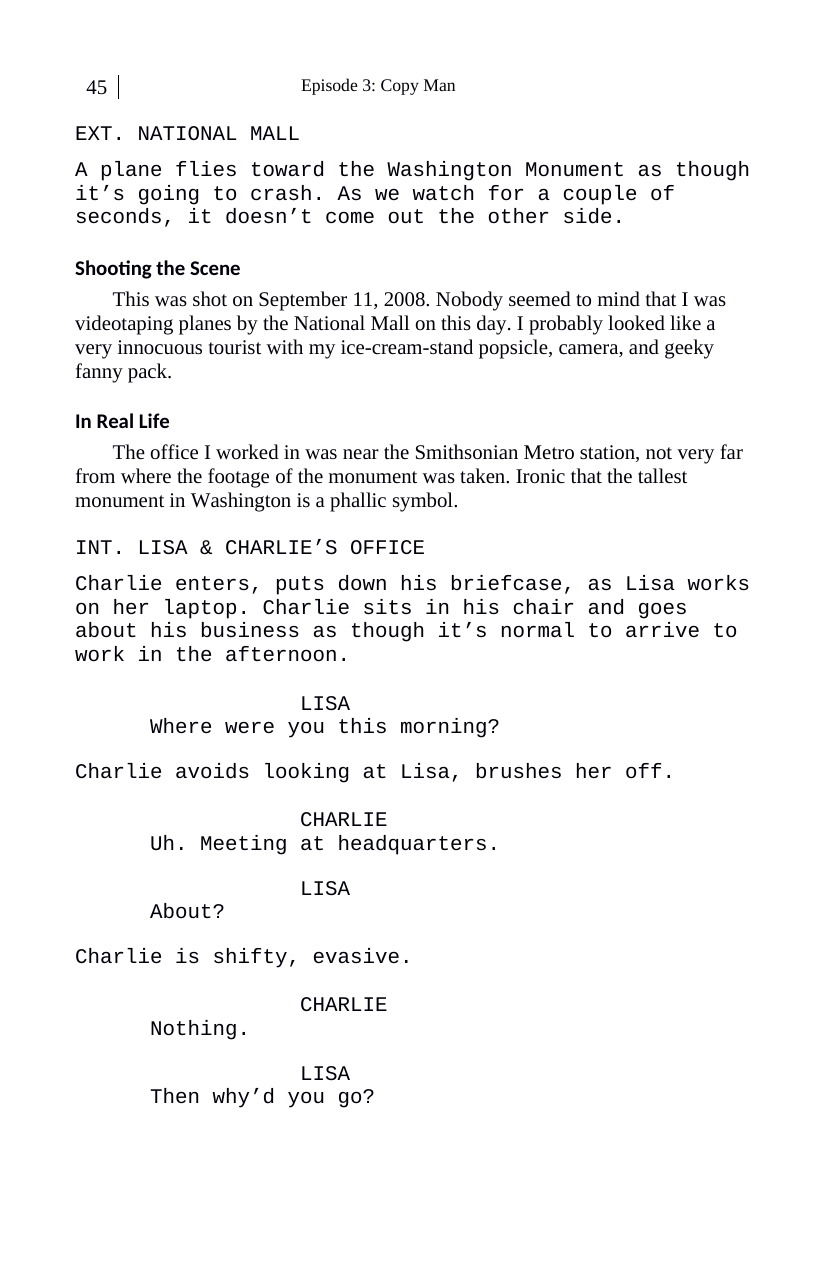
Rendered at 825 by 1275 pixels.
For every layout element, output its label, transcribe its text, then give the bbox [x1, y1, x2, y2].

text A plane flies toward the Washington Monument as though it’s going to crash. As we watch for a couple of seconds, it doesn’t come out the other side. [75, 159, 750, 230]
subtitle INT. LISA & CHARLIE’S OFFICE [75, 537, 750, 561]
text Where were you this morning? [150, 716, 675, 740]
text About? [150, 901, 675, 925]
text CHARLIE [75, 994, 750, 1018]
text The office I worked in was near the Smithsonian Metro station, not very far from where the footage of the monument was taken. Ironic that the tallest monument in Washington is a phallic symbol. [75, 440, 750, 512]
text CHARLIE [75, 809, 750, 833]
text Uh. Meeting at headquarters. [150, 833, 675, 857]
text LISA [75, 693, 750, 716]
subtitle Shooting the Scene [75, 255, 750, 281]
text This was shot on September 11, 2008. Nobody seemed to mind that I was videotaping planes by the National Mall on this day. I probably looked like a very innocuous tourist with my ice-cream-stand popsicle, camera, and geeky fanny pack. [75, 287, 750, 383]
text LISA [75, 1062, 750, 1086]
text Charlie avoids looking at Lisa, brushes her off. [75, 761, 750, 784]
subtitle In Real Life [75, 408, 750, 433]
text Charlie is shifty, evasive. [75, 946, 750, 969]
text Nothing. [150, 1018, 675, 1042]
subtitle EXT. NATIONAL MALL [75, 123, 750, 147]
text Charlie enters, puts down his briefcase, as Lisa works on her laptop. Charlie sits in his chair and goes about his business as though it’s normal to arrive to work in the afternoon. [75, 573, 750, 668]
text Then why’d you go? [150, 1086, 675, 1110]
text LISA [75, 878, 750, 901]
